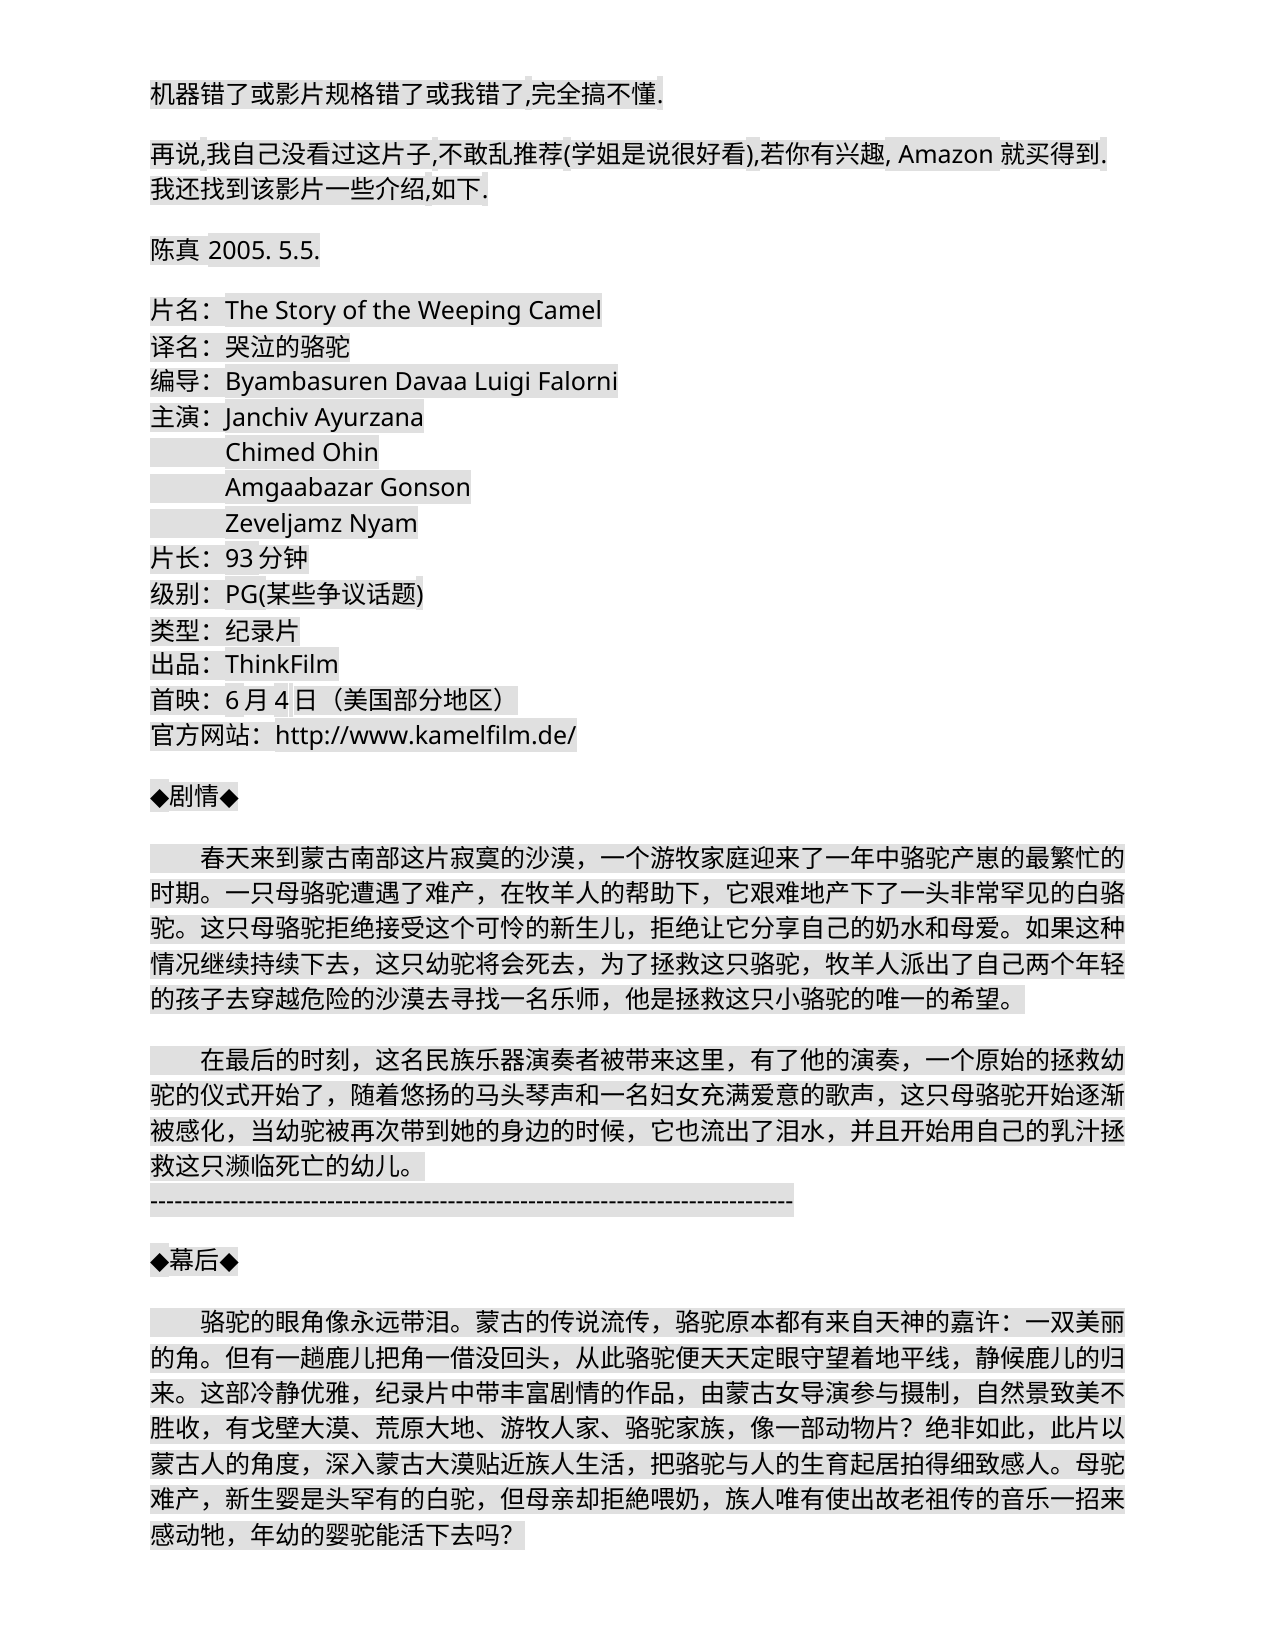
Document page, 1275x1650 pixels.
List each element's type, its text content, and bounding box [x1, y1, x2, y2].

text 在最后的时刻，这名民族乐器演奏者被带来这里，有了他的演奏，一个原始的拯救幼驼的仪式开始了，随着悠扬的马头琴声和一名妇女充满爱意的歌声，这只母骆驼开始逐渐被感化，当幼驼被再次带到她的身边的时候，它也流出了泪水，并且开始用自己的乳汁拯救这只濒临死亡的幼儿。 -------------------------------------------------------------------------------- [150, 1039, 1125, 1217]
text 春天来到蒙古南部这片寂寞的沙漠，一个游牧家庭迎来了一年中骆驼产崽的最繁忙的时期。一只母骆驼遭遇了难产，在牧羊人的帮助下，它艰难地产下了一头非常罕见的白骆驼。这只母骆驼拒绝接受这个可怜的新生儿，拒绝让它分享自己的奶水和母爱。如果这种情况继续持续下去，这只幼驼将会死去，为了拯救这只骆驼，牧羊人派出了自己两个年轻的孩子去穿越危险的沙漠去寻找一名乐师，他是拯救这只小骆驼的唯一的希望。 [150, 837, 1125, 1014]
text ◆剧情◆ [150, 777, 1125, 812]
text 片名：The Story of the Weeping Camel 译名：哭泣的骆驼 编导：Byambasuren Davaa Luigi Falorni 主演：Janchiv Ayurzana Chimed Ohin Amgaabazar Gonson Zeveljamz Nyam 片长：93分钟 级别：PG(某些争议话题) 类型：纪录片 出品：ThinkFilm 首映：6月4日（美国部分地区） 官方网站：http://www.kamelfilm.de/ [150, 292, 1125, 752]
text 再说,我自己没看过这片子,不敢乱推荐(学姐是说很好看),若你有兴趣, Amazon 就买得到.我还找到该影片一些介绍,如下. [150, 135, 1125, 206]
text 骆驼的眼角像永远带泪。蒙古的传说流传，骆驼原本都有来自天神的嘉许：一双美丽的角。但有一趟鹿儿把角一借没回头，从此骆驼便天天定眼守望着地平线，静候鹿儿的归来。这部冷静优雅，纪录片中带丰富剧情的作品，由蒙古女导演参与摄制，自然景致美不胜收，有戈壁大漠、荒原大地、游牧人家、骆驼家族，像一部动物片？绝非如此，此片以蒙古人的角度，深入蒙古大漠贴近族人生活，把骆驼与人的生育起居拍得细致感人。母驼难产，新生婴是头罕有的白驼，但母亲却拒絶喂奶，族人唯有使出故老祖传的音乐一招来感动牠，年幼的婴驼能活下去吗？ -------------------------------------------------------------------------------- [150, 1302, 1125, 1550]
text ◆幕后◆ [150, 1242, 1125, 1277]
text 机器错了或影片规格错了或我错了,完全搞不懂. [150, 75, 1125, 110]
text 陈真 2005. 5.5. [150, 231, 1125, 267]
